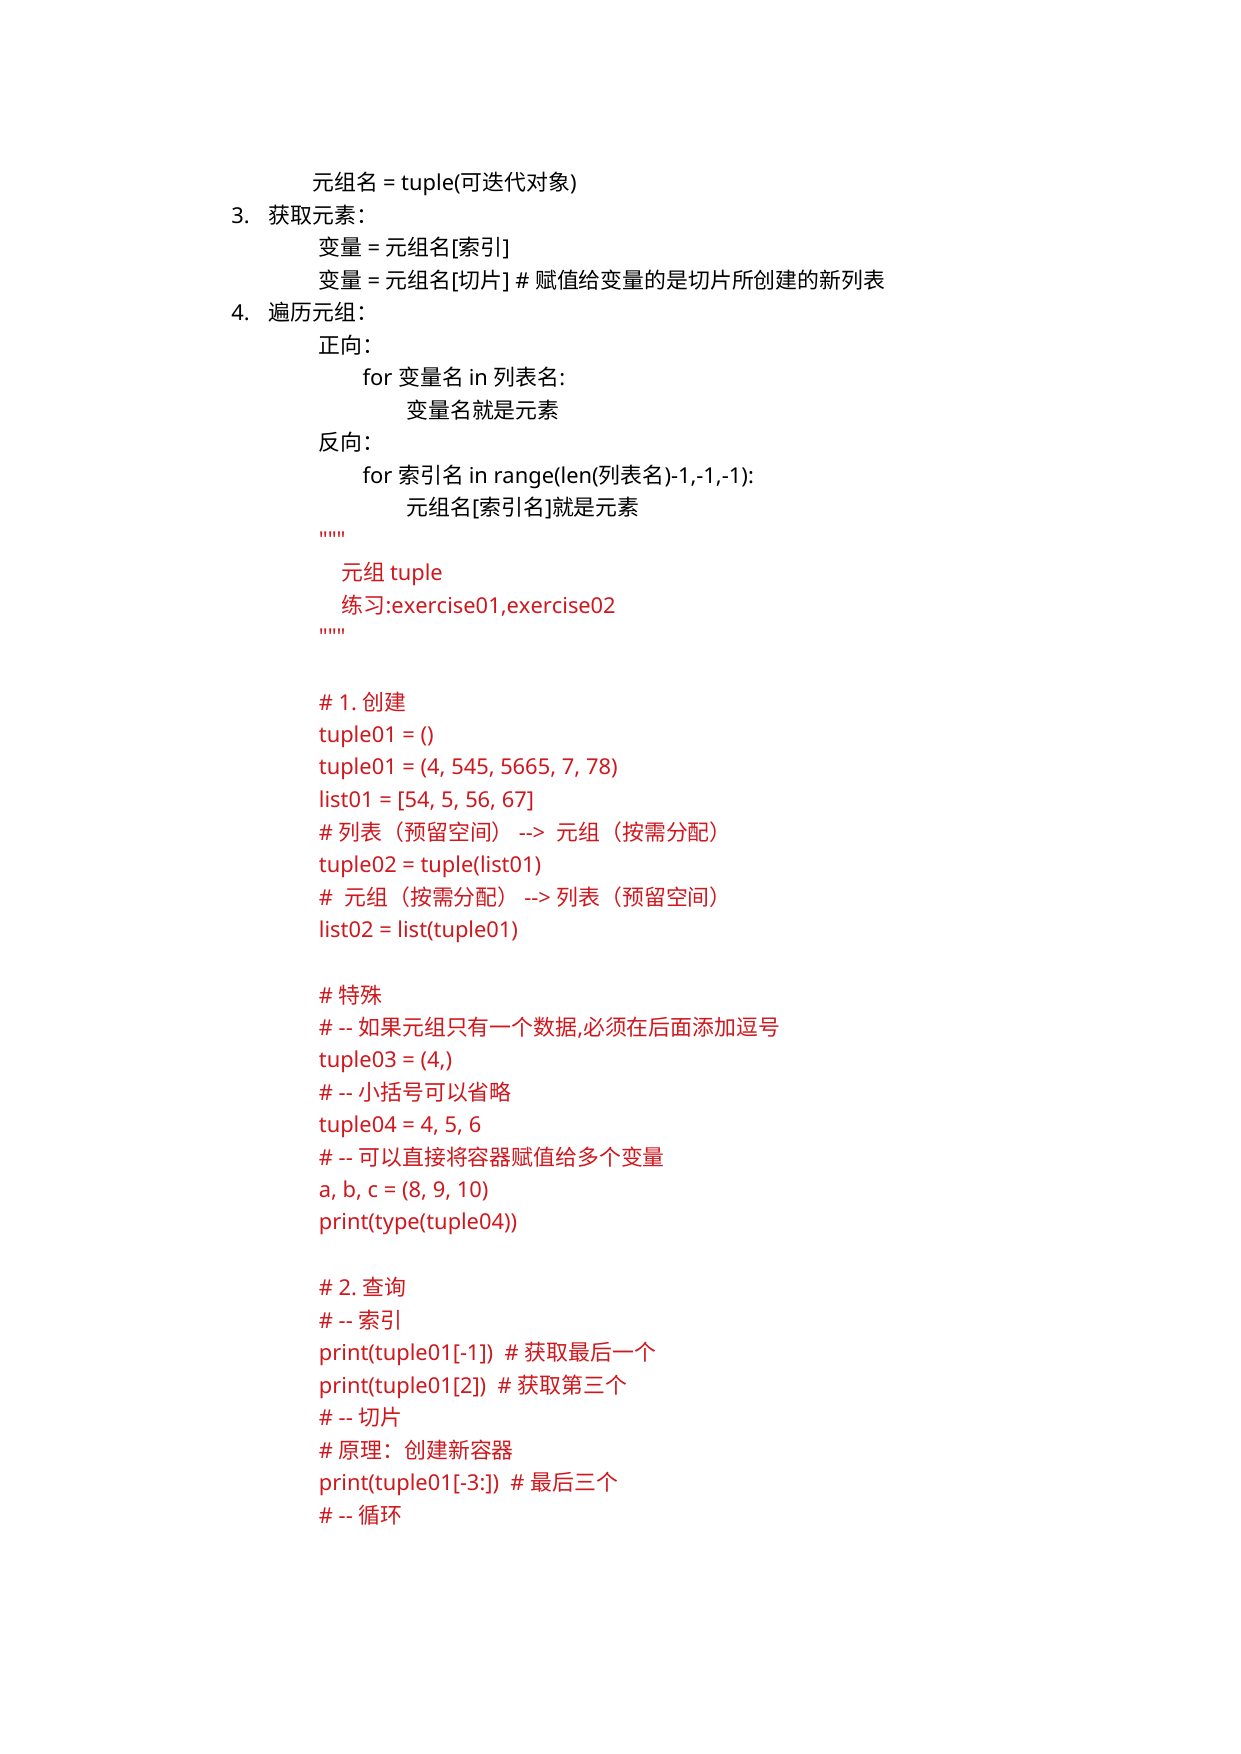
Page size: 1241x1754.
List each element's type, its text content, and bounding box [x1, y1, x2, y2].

text """ [275, 522, 1053, 555]
text # 2. 查询 [275, 1270, 1053, 1302]
text 变量名就是元素 [275, 392, 1053, 425]
text # -- 可以直接将容器赋值给多个变量 [275, 1140, 1053, 1172]
text # 原理：创建新容器 [275, 1432, 1053, 1465]
text # -- 小括号可以省略 [275, 1075, 1053, 1107]
text 元组名[索引名]就是元素 [275, 490, 1053, 522]
text tuple01 = () [275, 717, 1053, 750]
text list01 = [54, 5, 56, 67] [275, 782, 1053, 815]
text # 特殊 [275, 977, 1053, 1010]
text 正向： [231, 327, 1053, 360]
text # -- 索引 [275, 1302, 1053, 1335]
text for 索引名 in range(len(列表名)-1,-1,-1): [275, 457, 1053, 490]
text a, b, c = (8, 9, 10) [275, 1172, 1053, 1205]
text print(tuple01[2]) # 获取第三个 [275, 1367, 1053, 1400]
text tuple02 = tuple(list01) [275, 847, 1053, 880]
text 练习:exercise01,exercise02 [275, 587, 1053, 620]
text 元组名 = tuple(可迭代对象) [269, 165, 1053, 197]
text tuple04 = 4, 5, 6 [275, 1107, 1053, 1140]
text # 列表（预留空间） --> 元组（按需分配） [275, 815, 1053, 847]
text print(tuple01[-1]) # 获取最后一个 [275, 1335, 1053, 1367]
text # 元组（按需分配） --> 列表（预留空间） [275, 880, 1053, 912]
list 遍历元组： [231, 295, 1053, 327]
text # -- 切片 [275, 1400, 1053, 1432]
text 元组tuple [275, 555, 1053, 587]
list 获取元素： [231, 197, 1053, 230]
text print(tuple01[-3:]) # 最后三个 [275, 1465, 1053, 1497]
text for 变量名 in 列表名: [275, 360, 1053, 392]
text 变量 = 元组名[切片] # 赋值给变量的是切片所创建的新列表 [275, 262, 1053, 295]
text """ [275, 620, 1053, 652]
text 反向： [231, 425, 1053, 457]
text tuple03 = (4,) [275, 1042, 1053, 1075]
text list02 = list(tuple01) [275, 912, 1053, 945]
text 变量 = 元组名[索引] [275, 230, 1053, 262]
text tuple01 = (4, 545, 5665, 7, 78) [275, 750, 1053, 782]
text # 1. 创建 [275, 685, 1053, 717]
text # -- 如果元组只有一个数据,必须在后面添加逗号 [275, 1010, 1053, 1042]
text print(type(tuple04)) [275, 1205, 1053, 1237]
text # -- 循环 [275, 1497, 1053, 1530]
